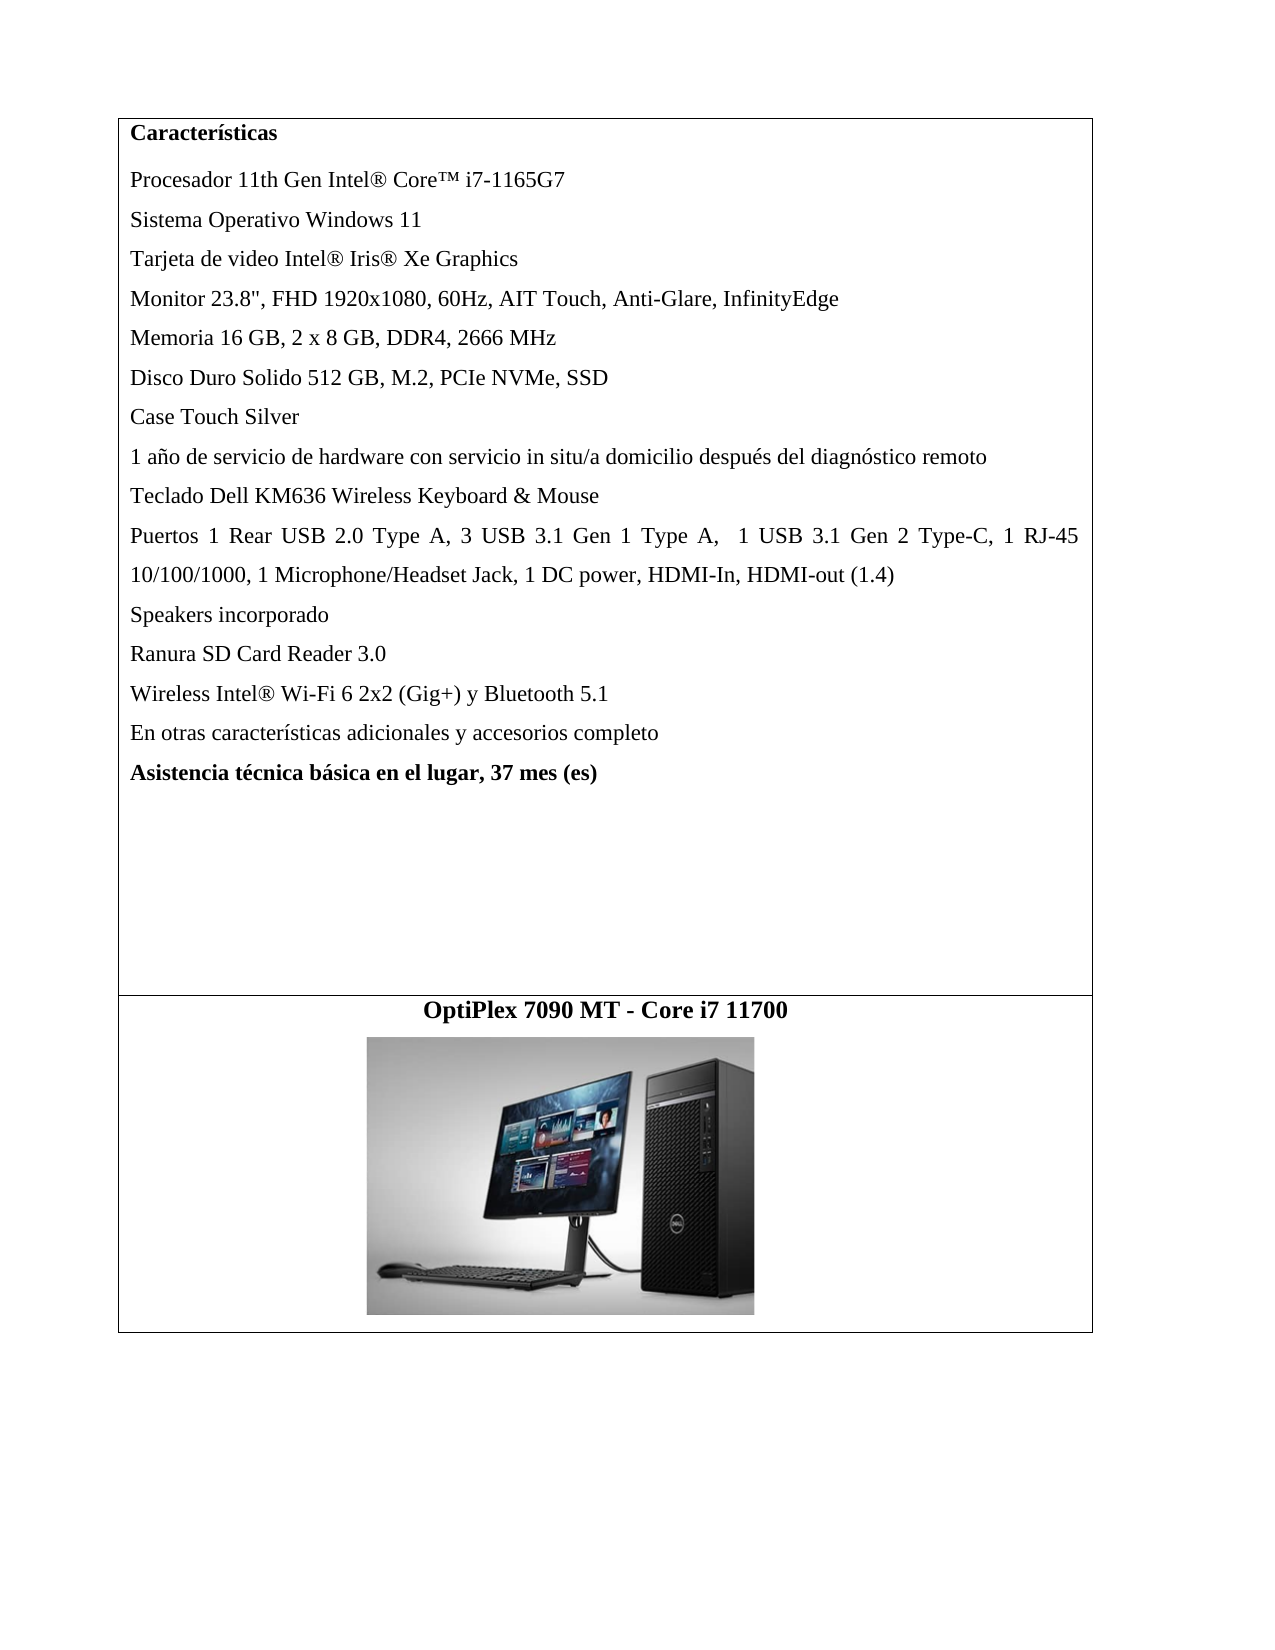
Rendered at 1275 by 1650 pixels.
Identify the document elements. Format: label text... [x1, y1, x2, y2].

table_cell OptiPlex 7090 MT - Core i7 11700 [119, 996, 1092, 1332]
picture [365, 1033, 755, 1315]
table_cell Características Procesador 11th Gen Intel® Core™ i7-1165G7 Sistema Operativo Windows 11 Tarjeta de video Intel® Iris® Xe Graphics Monitor 23.8", FHD 1920x1080, 60Hz, AIT Touch, Anti-Glare, InfinityEdge Memoria 16 GB, 2 x 8 GB, DDR4, 2666 MHz Disco Duro Solido 512 GB, M.2, PCIe NVMe, SSD Case Touch Silver 1 año de servicio de hardware con servicio in situ/a domicilio después del diagnóstico remoto Teclado Dell KM636 Wireless Keyboard & Mouse Puertos 1 Rear USB 2.0 Type A, 3 USB 3.1 Gen 1 Type A, 1 USB 3.1 Gen 2 Type-C, 1 RJ-45 10/100/1000, 1 Microphone/Headset Jack, 1 DC power, HDMI-In, HDMI-out (1.4) Speakers incorporado Ranura SD Card Reader 3.0 Wireless Intel® Wi-Fi 6 2x2 (Gig+) y Bluetooth 5.1 En otras características adicionales y accesorios completo Asistencia técnica básica en el lugar, 37 mes (es) [119, 119, 1092, 994]
